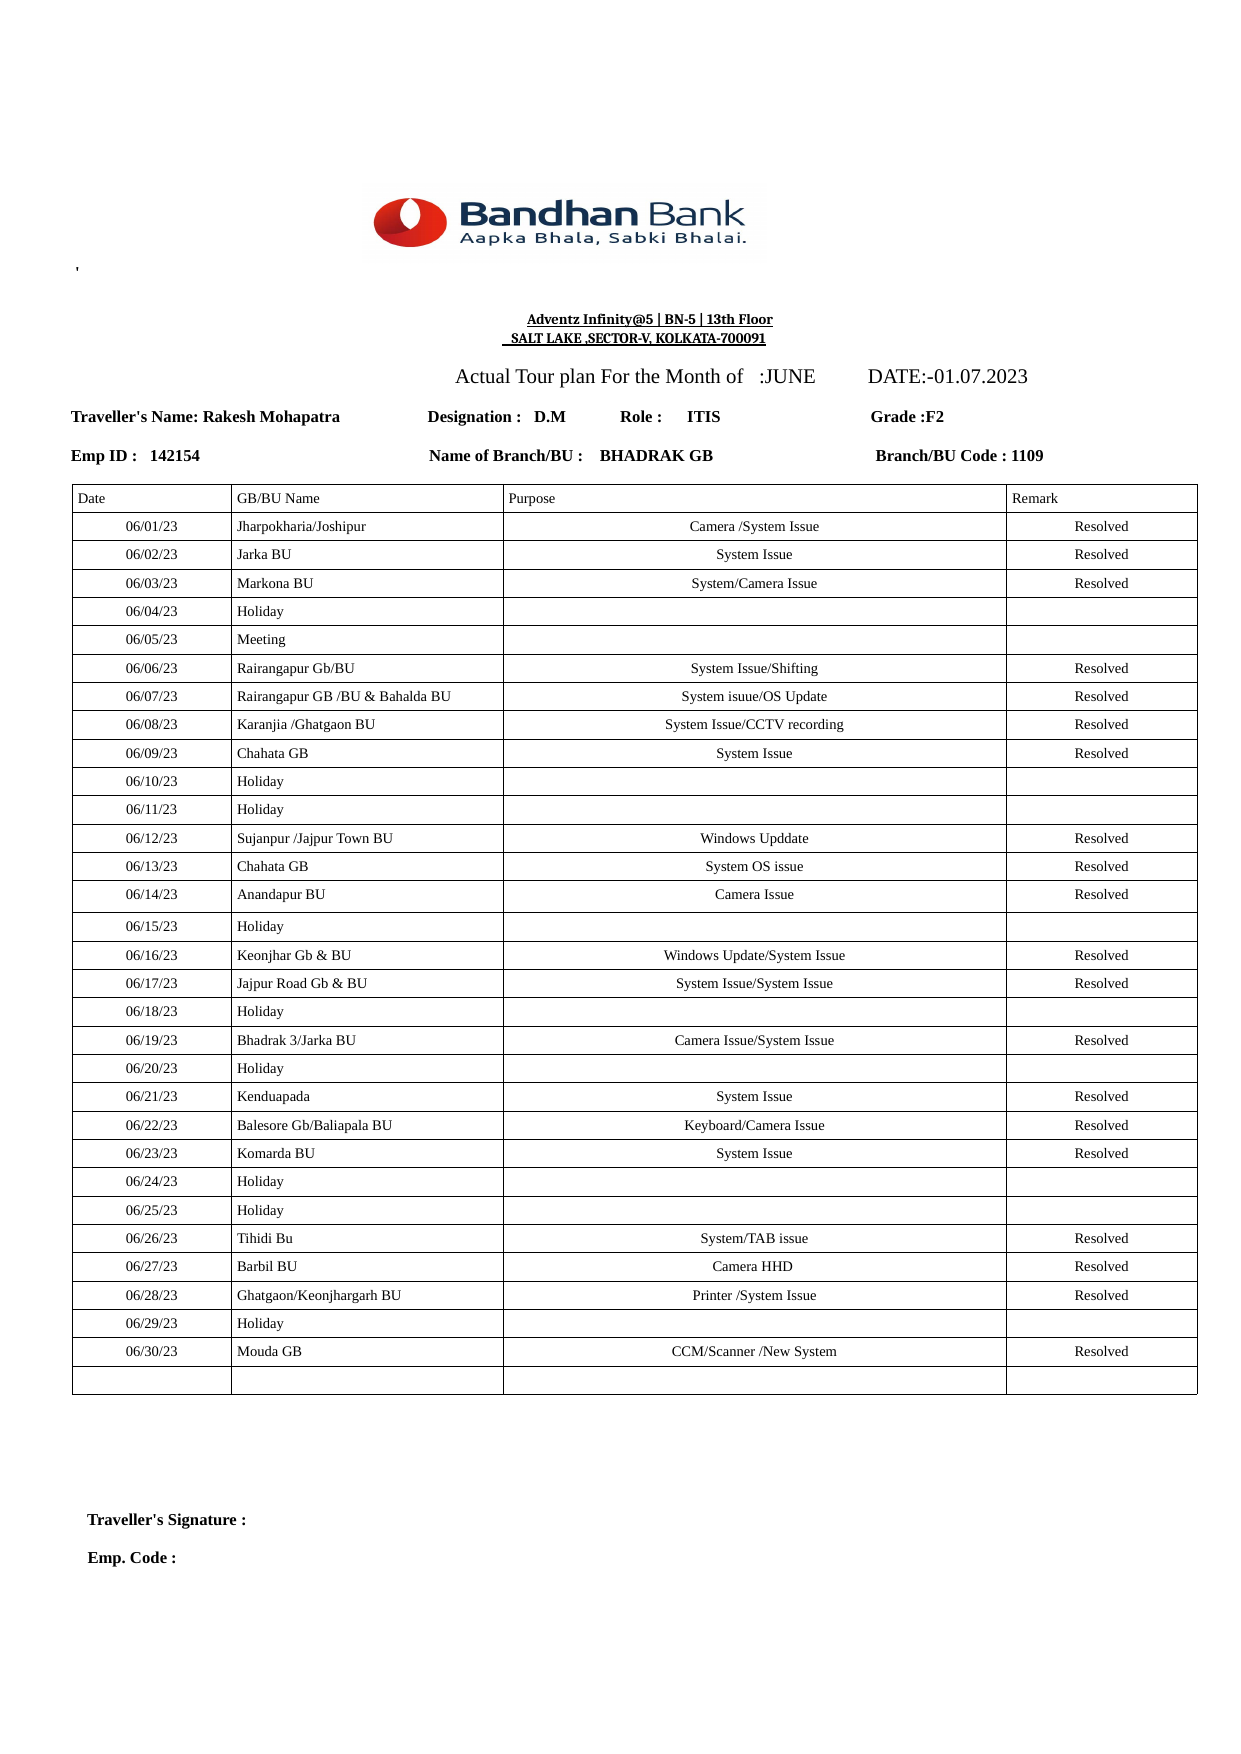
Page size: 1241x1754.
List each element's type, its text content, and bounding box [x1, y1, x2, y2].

table_cell [1007, 626, 1197, 654]
text Traveller's Name: Rakesh Mohapatra Designation : D.M Role : ITIS Grade :F2 [71, 407, 1197, 426]
table_cell 05/06/23 [73, 626, 231, 654]
table_cell Rairangapur Gb/BU [232, 655, 503, 682]
table_cell 27/06/23 [73, 1253, 231, 1281]
table_cell [1007, 998, 1197, 1026]
table_cell Resolved [1007, 853, 1197, 880]
table_cell 13/06/23 [73, 853, 231, 880]
table_cell System isuue/OS Update [504, 683, 1006, 710]
table_cell [504, 796, 1006, 824]
table_cell 20/06/23 [73, 1055, 231, 1082]
table_cell 04/06/23 [73, 598, 231, 625]
text ' [71, 166, 1197, 282]
table_cell Resolved [1007, 683, 1197, 710]
table_cell System Issue/System Issue [504, 970, 1006, 997]
table_cell Rairangapur GB /BU & Bahalda BU [232, 683, 503, 710]
table_cell Resolved [1007, 1225, 1197, 1252]
table_cell System Issue [504, 1083, 1006, 1111]
table_cell 21/06/23 [73, 1083, 231, 1111]
table_cell Holiday [232, 998, 503, 1026]
table_cell [504, 1367, 1006, 1394]
table_cell Kenduapada [232, 1083, 503, 1111]
table_header Remark [1007, 485, 1197, 512]
table_cell [1007, 913, 1197, 941]
text SALT LAKE ,SECTOR-V, KOLKATA-700091 [71, 330, 1197, 347]
table_cell Resolved [1007, 825, 1197, 852]
table_cell Chahata GB [232, 853, 503, 880]
table_cell 18/06/23 [73, 998, 231, 1026]
table_cell Resolved [1007, 970, 1197, 997]
table_cell Resolved [1007, 541, 1197, 569]
table_cell 06/06/23 [73, 655, 231, 682]
table_cell 07/06/23 [73, 683, 231, 710]
table_cell [1007, 1367, 1197, 1394]
table_cell [1007, 598, 1197, 625]
text Adventz Infinity@5 | BN-5 | 13th Floor [71, 301, 1197, 330]
table_cell 19/06/23 [73, 1027, 231, 1054]
table_cell Camera /System Issue [504, 513, 1006, 540]
table_cell [1007, 1168, 1197, 1196]
table_cell [1007, 796, 1197, 824]
table_cell Resolved [1007, 1112, 1197, 1139]
table_cell Resolved [1007, 711, 1197, 739]
table_cell 29/06/23 [73, 1310, 231, 1337]
table_cell Jajpur Road Gb & BU [232, 970, 503, 997]
table_cell 12/06/23 [73, 825, 231, 852]
table_cell 10/06/23 [73, 768, 231, 795]
table_cell Ghatgaon/Keonjhargarh BU [232, 1282, 503, 1309]
table_cell Keonjhar Gb & BU [232, 942, 503, 969]
table_cell [504, 1055, 1006, 1082]
table_cell Camera HHD [504, 1253, 1006, 1281]
table_cell Holiday [232, 1055, 503, 1082]
table_cell [504, 1197, 1006, 1224]
table_cell Bhadrak 3/Jarka BU [232, 1027, 503, 1054]
table_cell 14/06/23 [73, 881, 231, 912]
table_cell Karanjia /Ghatgaon BU [232, 711, 503, 739]
table_cell [1007, 1310, 1197, 1337]
table_cell System/TAB issue [504, 1225, 1006, 1252]
table_cell CCM/Scanner /New System [504, 1338, 1006, 1366]
table_cell Barbil BU [232, 1253, 503, 1281]
table_cell Jarka BU [232, 541, 503, 569]
table_cell Markona BU [232, 570, 503, 597]
table_cell Tihidi Bu [232, 1225, 503, 1252]
table_cell Anandapur BU [232, 881, 503, 912]
table_cell System Issue [504, 740, 1006, 767]
table_cell Resolved [1007, 570, 1197, 597]
table_cell 11/06/23 [73, 796, 231, 824]
table_cell System Issue/CCTV recording [504, 711, 1006, 739]
table_cell Resolved [1007, 513, 1197, 540]
table_cell Holiday [232, 768, 503, 795]
table_cell Holiday [232, 913, 503, 941]
table_cell [504, 598, 1006, 625]
table_cell [1007, 1055, 1197, 1082]
table_cell Jharpokharia/Joshipur [232, 513, 503, 540]
table_cell System OS issue [504, 853, 1006, 880]
table_cell 16/06/23 [73, 942, 231, 969]
table_cell System/Camera Issue [504, 570, 1006, 597]
table_cell System Issue [504, 1140, 1006, 1167]
table_cell 22/06/23 [73, 1112, 231, 1139]
table_cell Printer /System Issue [504, 1282, 1006, 1309]
table_cell 08/06/23 [73, 711, 231, 739]
table_cell Holiday [232, 1197, 503, 1224]
table_cell Windows Update/System Issue [504, 942, 1006, 969]
table_cell [504, 998, 1006, 1026]
table_cell Mouda GB [232, 1338, 503, 1366]
text Actual Tour plan For the Month of :JUNE DATE:-01.07.2023 [71, 364, 1197, 388]
text Traveller's Signature : [71, 1509, 1197, 1528]
table_cell 25/06/23 [73, 1197, 231, 1224]
table_cell Resolved [1007, 655, 1197, 682]
table_cell System Issue/Shifting [504, 655, 1006, 682]
table_cell Resolved [1007, 1027, 1197, 1054]
table_cell Windows Upddate [504, 825, 1006, 852]
table_cell Camera Issue/System Issue [504, 1027, 1006, 1054]
table_cell System Issue [504, 541, 1006, 569]
table_cell [504, 913, 1006, 941]
text Emp. Code : [71, 1548, 1197, 1567]
table_cell 17/06/23 [73, 970, 231, 997]
table_header GB/BU Name [232, 485, 503, 512]
table_cell Keyboard/Camera Issue [504, 1112, 1006, 1139]
table_cell Resolved [1007, 740, 1197, 767]
table_cell 03/06/23 [73, 570, 231, 597]
table_cell 28/06/23 [73, 1282, 231, 1309]
table_cell [504, 626, 1006, 654]
table_cell 30/06/23 [73, 1338, 231, 1366]
table_cell [1007, 1197, 1197, 1224]
table_cell Resolved [1007, 1253, 1197, 1281]
table_cell Chahata GB [232, 740, 503, 767]
table_cell Resolved [1007, 1083, 1197, 1111]
table_cell [504, 1310, 1006, 1337]
table_cell Balesore Gb/Baliapala BU [232, 1112, 503, 1139]
table_cell Resolved [1007, 942, 1197, 969]
table_header Date [73, 485, 231, 512]
table_cell [232, 1367, 503, 1394]
table_header Purpose [504, 485, 1006, 512]
table_cell 09/06/23 [73, 740, 231, 767]
table_cell Resolved [1007, 1338, 1197, 1366]
table_cell Holiday [232, 796, 503, 824]
text Emp ID : 142154 Name of Branch/BU : BHADRAK GB Branch/BU Code : 1109 [71, 445, 1197, 464]
table_cell Resolved [1007, 1140, 1197, 1167]
table_cell 26/06/23 [73, 1225, 231, 1252]
table_cell Resolved [1007, 1282, 1197, 1309]
table_cell Resolved [1007, 881, 1197, 912]
table_cell [504, 1168, 1006, 1196]
picture [361, 183, 768, 264]
table_cell 15/06/23 [73, 913, 231, 941]
table_cell Komarda BU [232, 1140, 503, 1167]
table_cell 24/06/23 [73, 1168, 231, 1196]
table_cell [73, 1367, 231, 1394]
table_cell Holiday [232, 1310, 503, 1337]
table_cell Meeting [232, 626, 503, 654]
table_cell Holiday [232, 598, 503, 625]
table_cell Holiday [232, 1168, 503, 1196]
table_cell Sujanpur /Jajpur Town BU [232, 825, 503, 852]
table_cell [1007, 768, 1197, 795]
table_cell 02/06/23 [73, 541, 231, 569]
table_cell 01/06/23 [73, 513, 231, 540]
table_cell 23/06/23 [73, 1140, 231, 1167]
table_cell [504, 768, 1006, 795]
table_cell Camera Issue [504, 881, 1006, 912]
